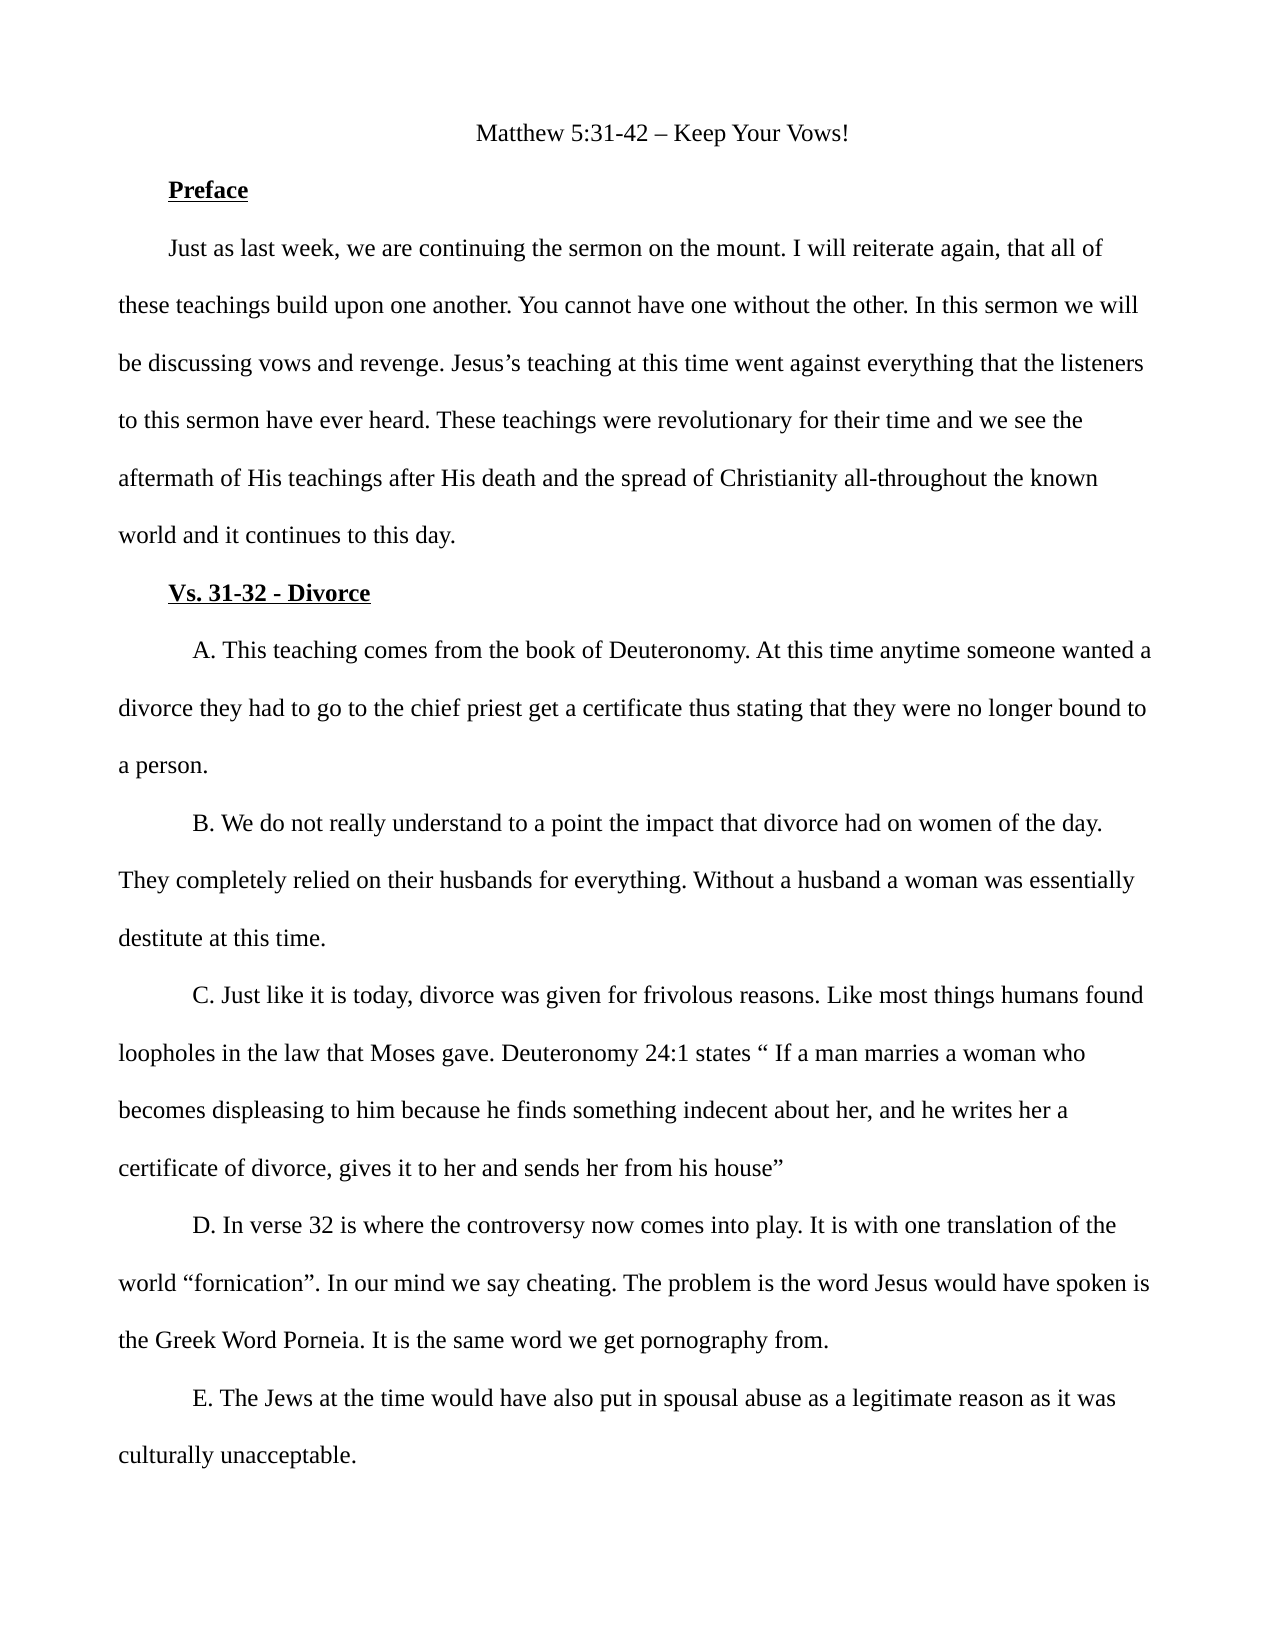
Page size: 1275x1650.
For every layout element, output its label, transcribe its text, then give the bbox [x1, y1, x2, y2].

text Preface [118, 176, 1157, 204]
text Vs. 31-32 - Divorce [118, 578, 1157, 607]
text C. Just like it is today, divorce was given for frivolous reasons. Like most things humans found loopholes in the law that Moses gave. Deuteronomy 24:1 states “ If a man marries a woman who becomes displeasing to him because he finds something indecent about her, and he writes her a certificate of divorce, gives it to her and sends her from his house” [118, 981, 1157, 1182]
text D. In verse 32 is where the controversy now comes into play. It is with one translation of the world “fornication”. In our mind we say cheating. The problem is the word Jesus would have spoken is the Greek Word Porneia. It is the same word we get pornography from. [118, 1211, 1157, 1354]
text B. We do not really understand to a point the impact that divorce had on women of the day. They completely relied on their husbands for everything. Without a husband a woman was essentially destitute at this time. [118, 808, 1157, 952]
text E. The Jews at the time would have also put in spousal abuse as a legitimate reason as it was culturally unacceptable. [118, 1383, 1157, 1469]
text Matthew 5:31-42 – Keep Your Vows! [118, 118, 1157, 147]
text Just as last week, we are continuing the sermon on the mount. I will reiterate again, that all of these teachings build upon one another. You cannot have one without the other. In this sermon we will be discussing vows and revenge. Jesus’s teaching at this time went against everything that the listeners to this sermon have ever heard. These teachings were revolutionary for their time and we see the aftermath of His teachings after His death and the spread of Christianity all-throughout the known world and it continues to this day. [118, 233, 1157, 549]
text A. This teaching comes from the book of Deuteronomy. At this time anytime someone wanted a divorce they had to go to the chief priest get a certificate thus stating that they were no longer bound to a person. [118, 636, 1157, 779]
